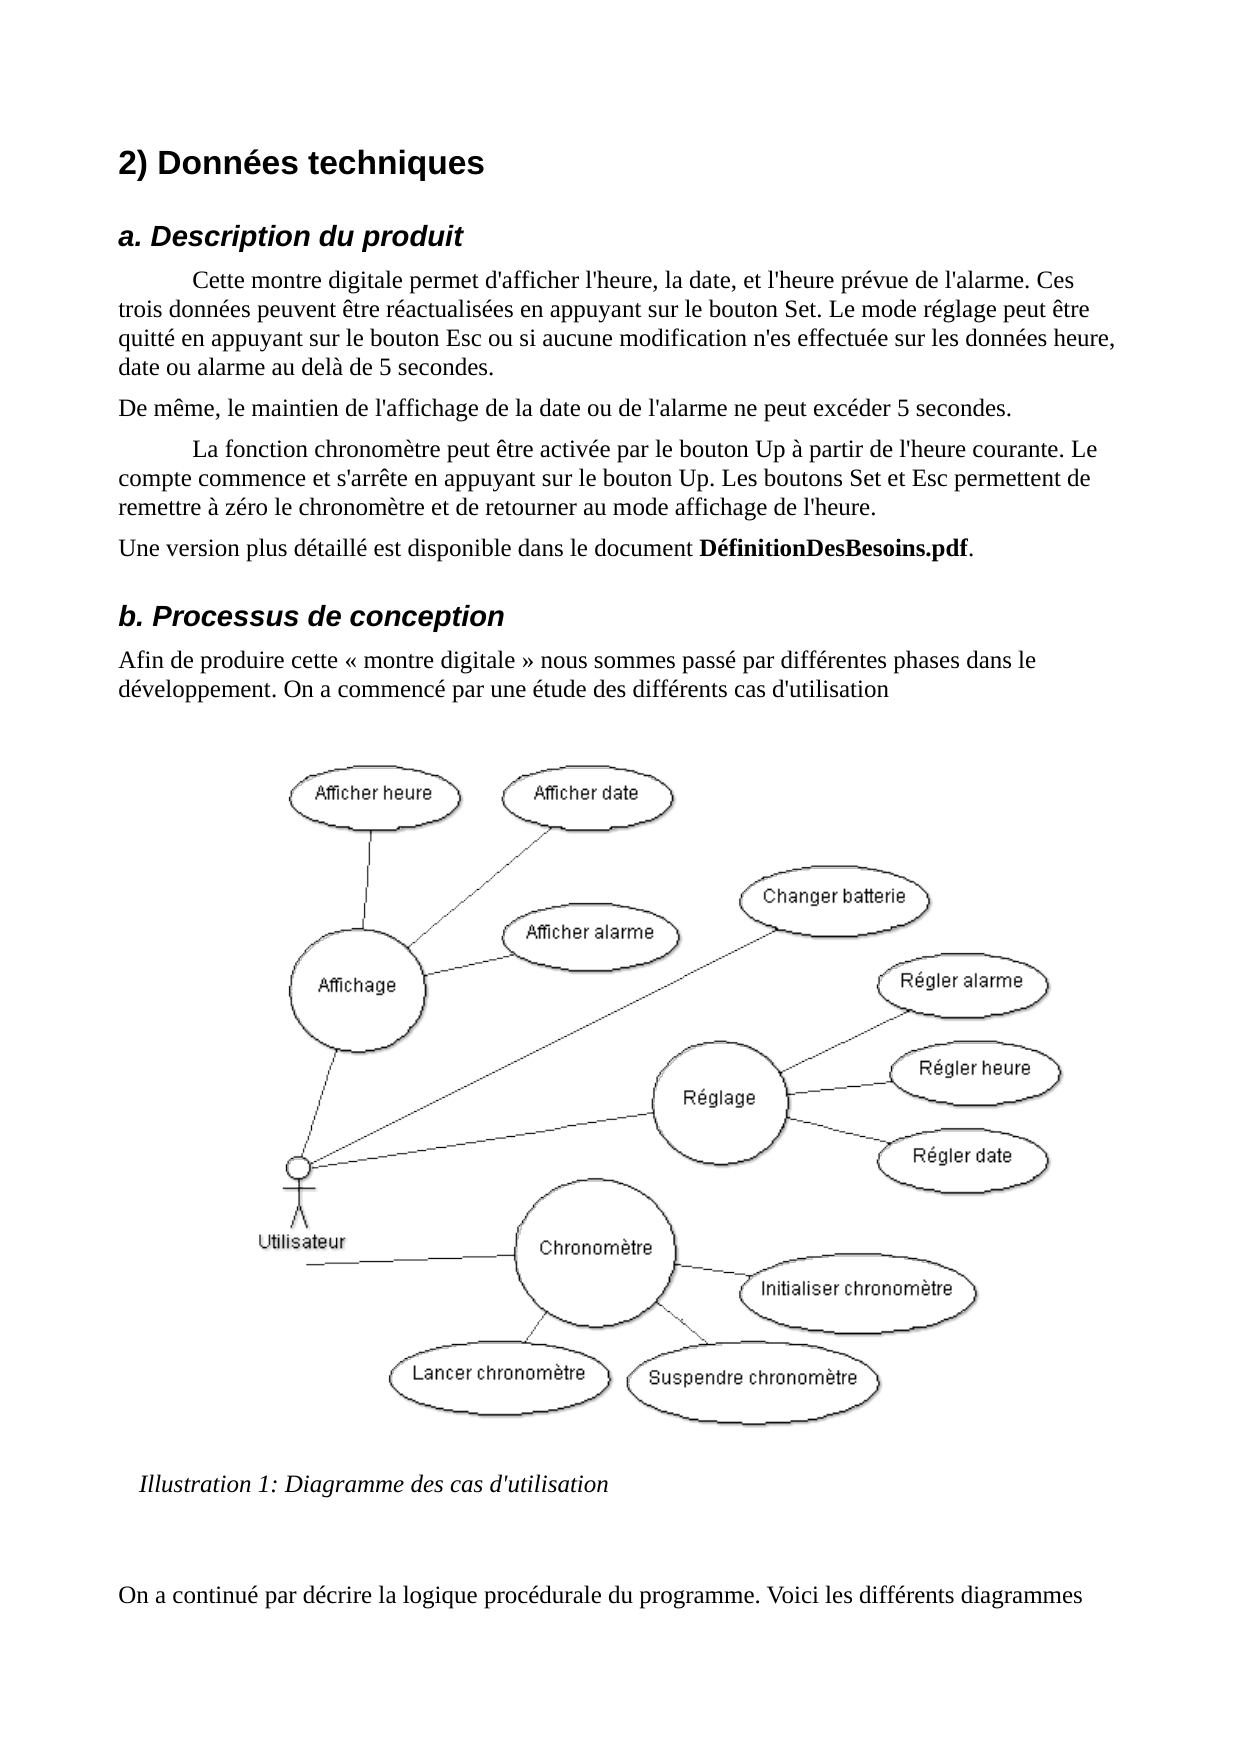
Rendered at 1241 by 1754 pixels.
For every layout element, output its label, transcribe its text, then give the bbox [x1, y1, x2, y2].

text De même, le maintien de l'affichage de la date ou de l'alarme ne peut excéder 5 secondes. [118, 393, 1122, 422]
text Afin de produire cette « montre digitale » nous sommes passé par différentes phases dans le développement. On a commencé par une étude des différents cas d'utilisation [118, 645, 1122, 703]
text La fonction chronomètre peut être activée par le bouton Up à partir de l'heure courante. Le compte commence et s'arrête en appuyant sur le bouton Up. Les boutons Set et Esc permettent de remettre à zéro le chronomètre et de retourner au mode affichage de l'heure. [118, 434, 1122, 520]
text Une version plus détaillé est disponible dans le document DéfinitionDesBesoins.pdf. [118, 533, 1122, 562]
text Illustration 1: Diagramme des cas d'utilisation [139, 1469, 1101, 1497]
subtitle b. Processus de conception [118, 599, 1122, 633]
text On a continué par décrire la logique procédurale du programme. Voici les différents diagrammes [118, 1580, 1122, 1609]
text Cette montre digitale permet d'afficher l'heure, la date, et l'heure prévue de l'alarme. Ces trois données peuvent être réactualisées en appuyant sur le bouton Set. Le mode réglage peut être quitté en appuyant sur le bouton Esc ou si aucune modification n'es effectuée sur les données heure, date ou alarme au delà de 5 secondes. [118, 265, 1122, 380]
picture [139, 728, 1102, 1469]
subtitle 2) Données techniques [118, 143, 1122, 182]
subtitle a. Description du produit [118, 219, 1122, 253]
